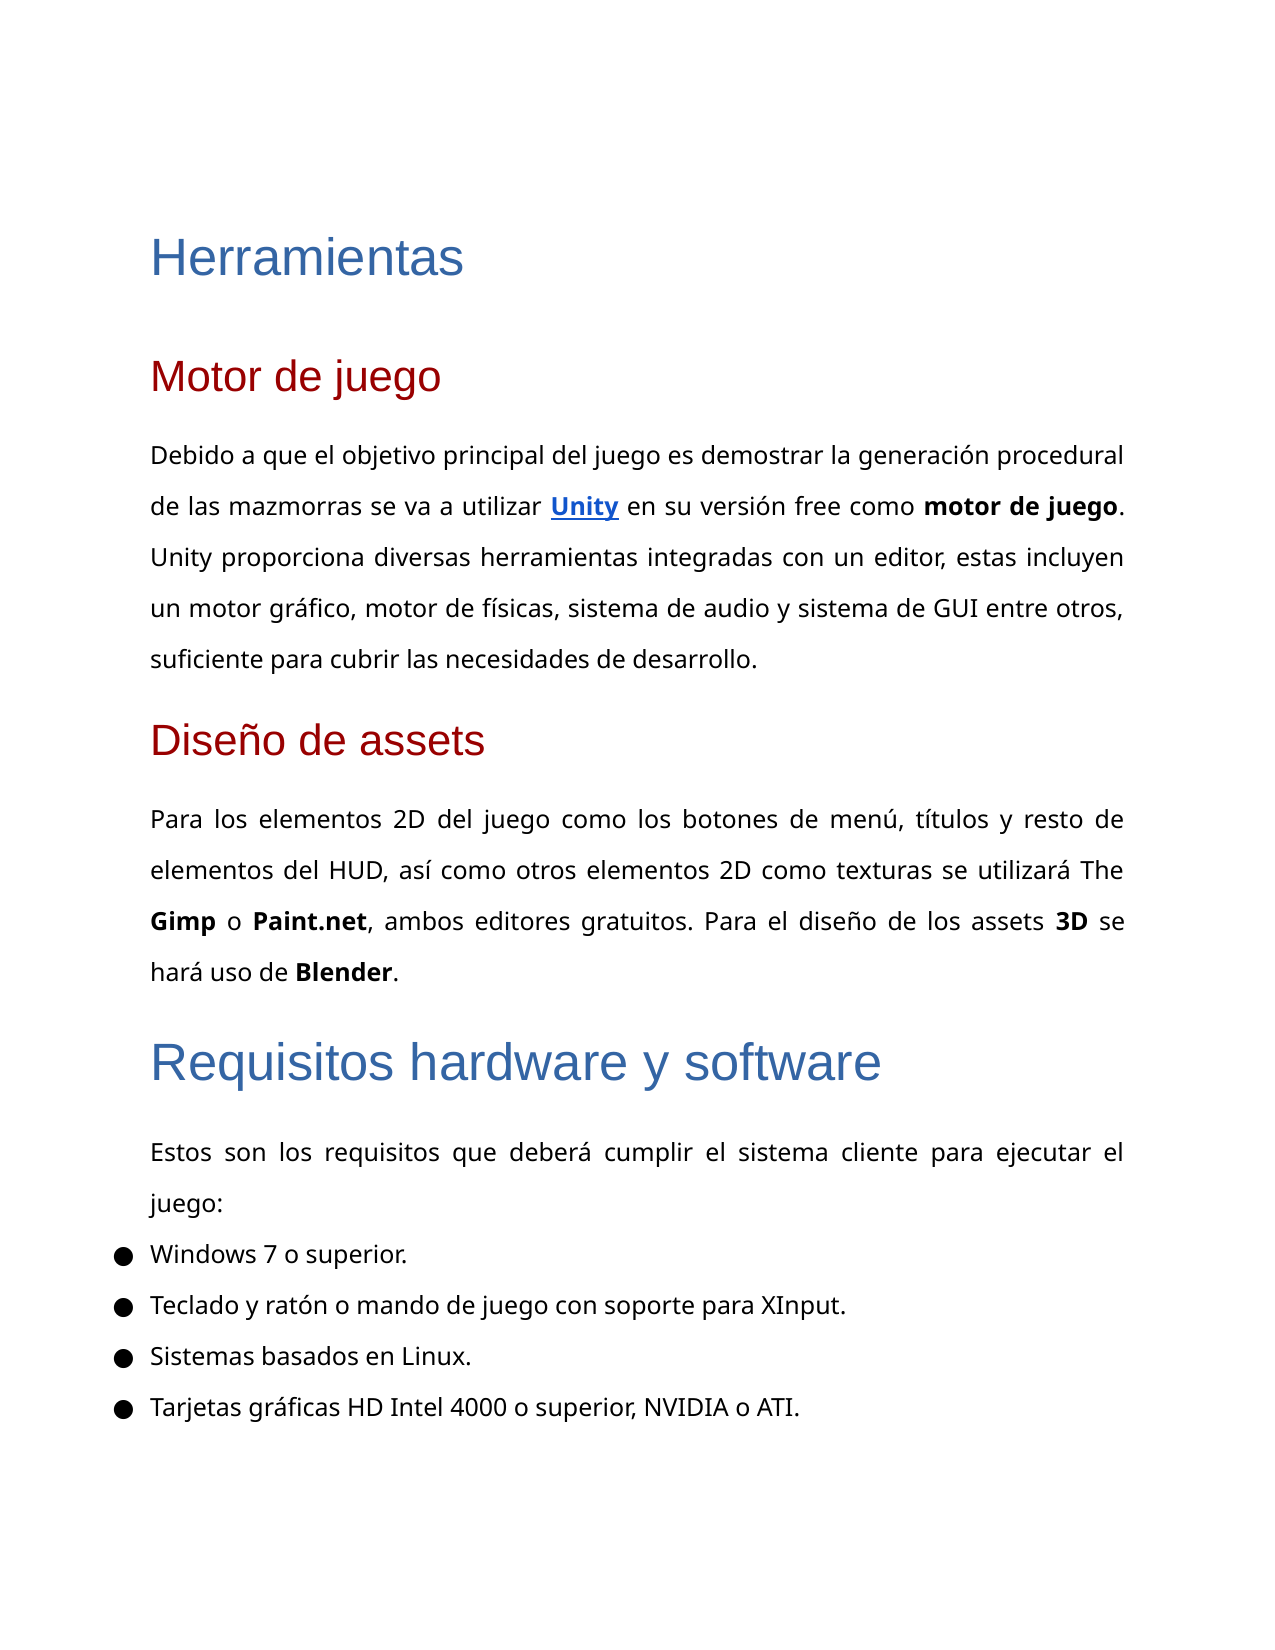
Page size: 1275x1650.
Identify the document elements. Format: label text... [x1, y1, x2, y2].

subtitle Motor de juego [150, 350, 1125, 400]
list Tarjetas gráficas HD Intel 4000 o superior, NVIDIA o ATI. [112, 1389, 1125, 1423]
subtitle Diseño de assets [150, 714, 1125, 764]
text Debido a que el objetivo principal del juego es demostrar la generación procedural de las mazmorras se va a utilizar Unity en su versión free como motor de juego. Unity proporciona diversas herramientas integradas con un editor, estas incluyen un motor gráfico, motor de físicas, sistema de audio y sistema de GUI entre otros, suficiente para cubrir las necesidades de desarrollo. [150, 438, 1125, 676]
list Sistemas basados en Linux. [112, 1338, 1125, 1372]
subtitle Requisitos hardware y software [150, 1031, 1125, 1091]
list Windows 7 o superior. [112, 1236, 1125, 1270]
list Teclado y ratón o mando de juego con soporte para XInput. [112, 1287, 1125, 1321]
subtitle Herramientas [150, 226, 1125, 286]
text Para los elementos 2D del juego como los botones de menú, títulos y resto de elementos del HUD, así como otros elementos 2D como texturas se utilizará The Gimp o Paint.net, ambos editores gratuitos. Para el diseño de los assets 3D se hará uso de Blender. [150, 802, 1125, 989]
text Estos son los requisitos que deberá cumplir el sistema cliente para ejecutar el juego: [150, 1134, 1125, 1219]
